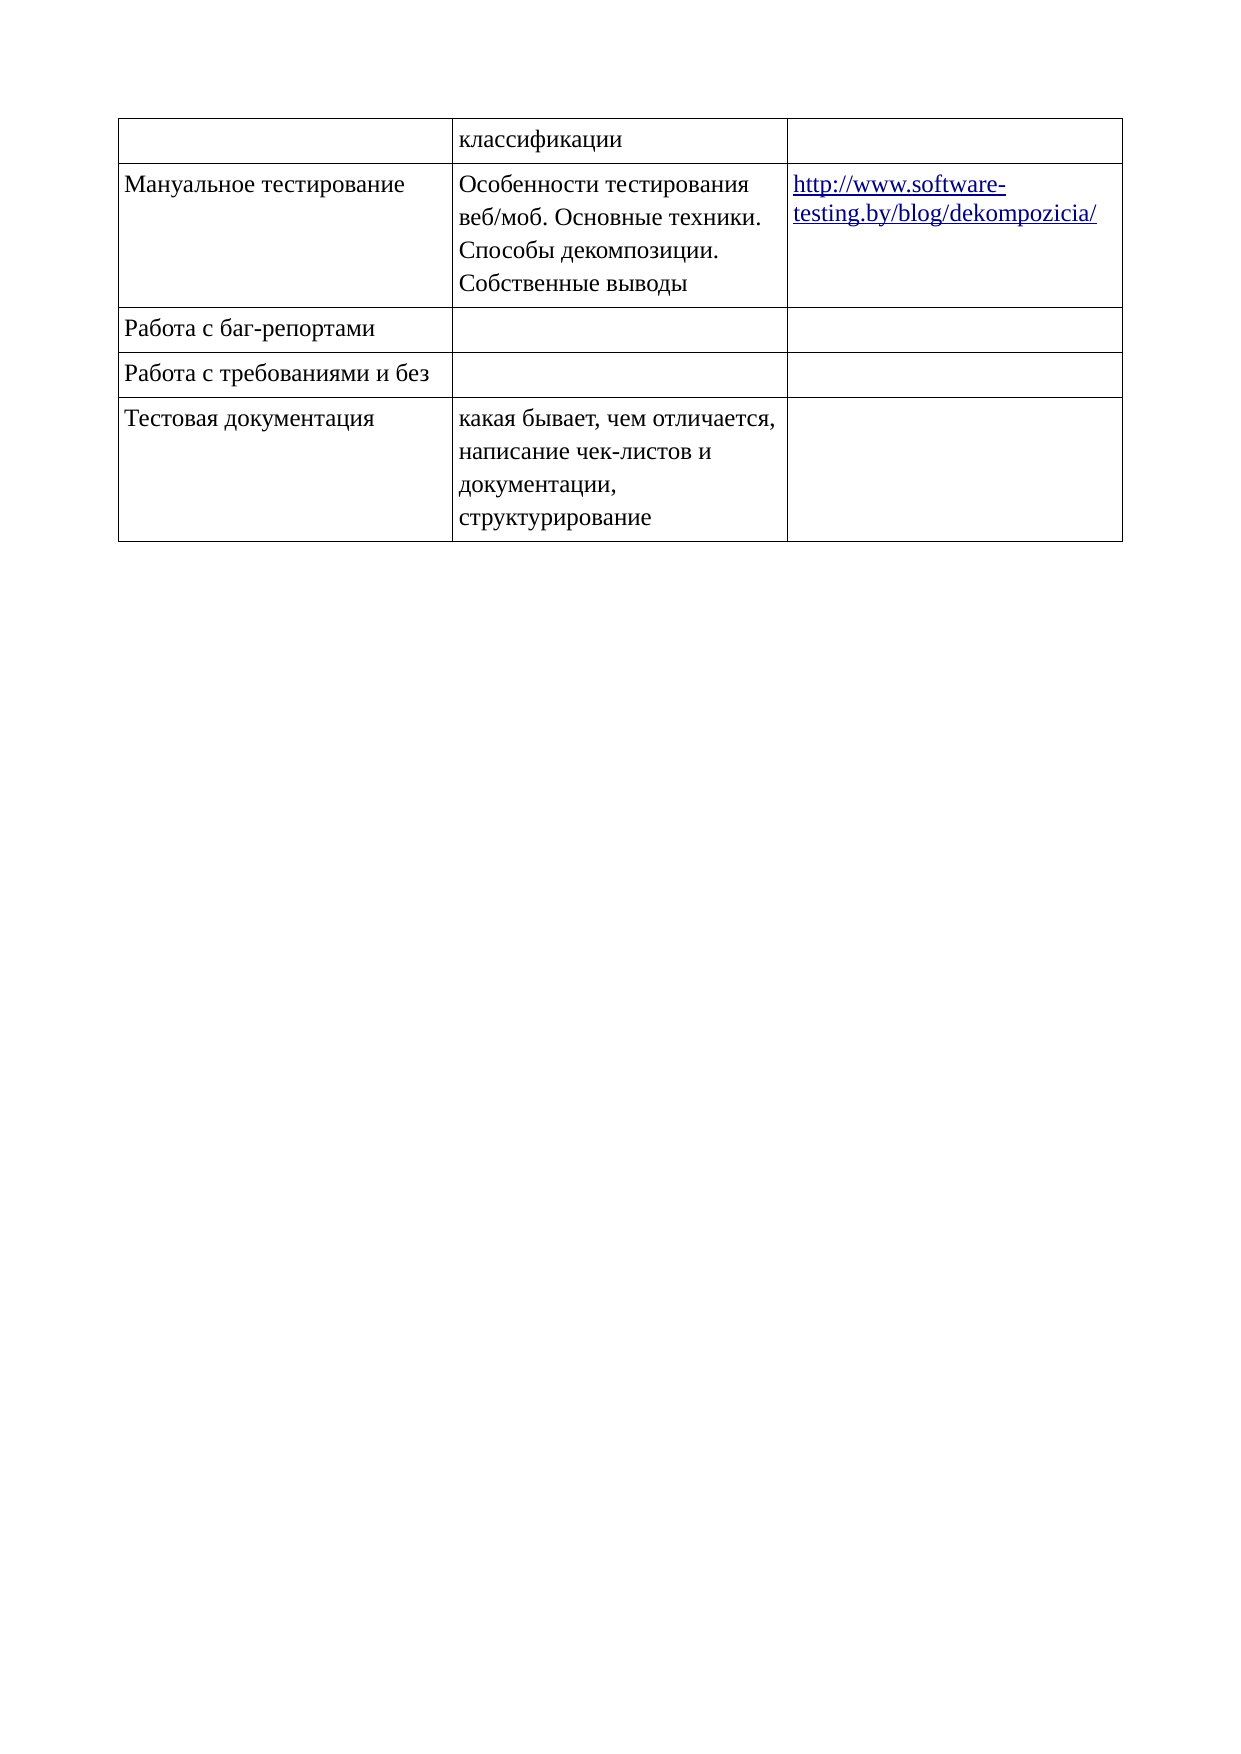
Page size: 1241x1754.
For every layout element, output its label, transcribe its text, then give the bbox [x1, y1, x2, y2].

table_cell какая бывает, чем отличается, написание чек-листов и документации, структурирование [453, 398, 787, 541]
table_header [788, 119, 1122, 163]
table_cell [788, 308, 1122, 352]
table_cell Работа с требованиями и без [119, 353, 452, 397]
table_cell http://www.software-testing.by/blog/dekompozicia/ [788, 164, 1122, 307]
table_cell [788, 353, 1122, 397]
table_cell Тестовая документация [119, 398, 452, 541]
table_cell [453, 308, 787, 352]
table_cell Мануальное тестирование [119, 164, 452, 307]
table_cell [453, 353, 787, 397]
table_cell [788, 398, 1122, 541]
table_header классификации [453, 119, 787, 163]
table_header [119, 119, 452, 163]
table_cell Особенности тестирования веб/моб. Основные техники. Способы декомпозиции. Собственные выводы [453, 164, 787, 307]
table_cell Работа с баг-репортами [119, 308, 452, 352]
